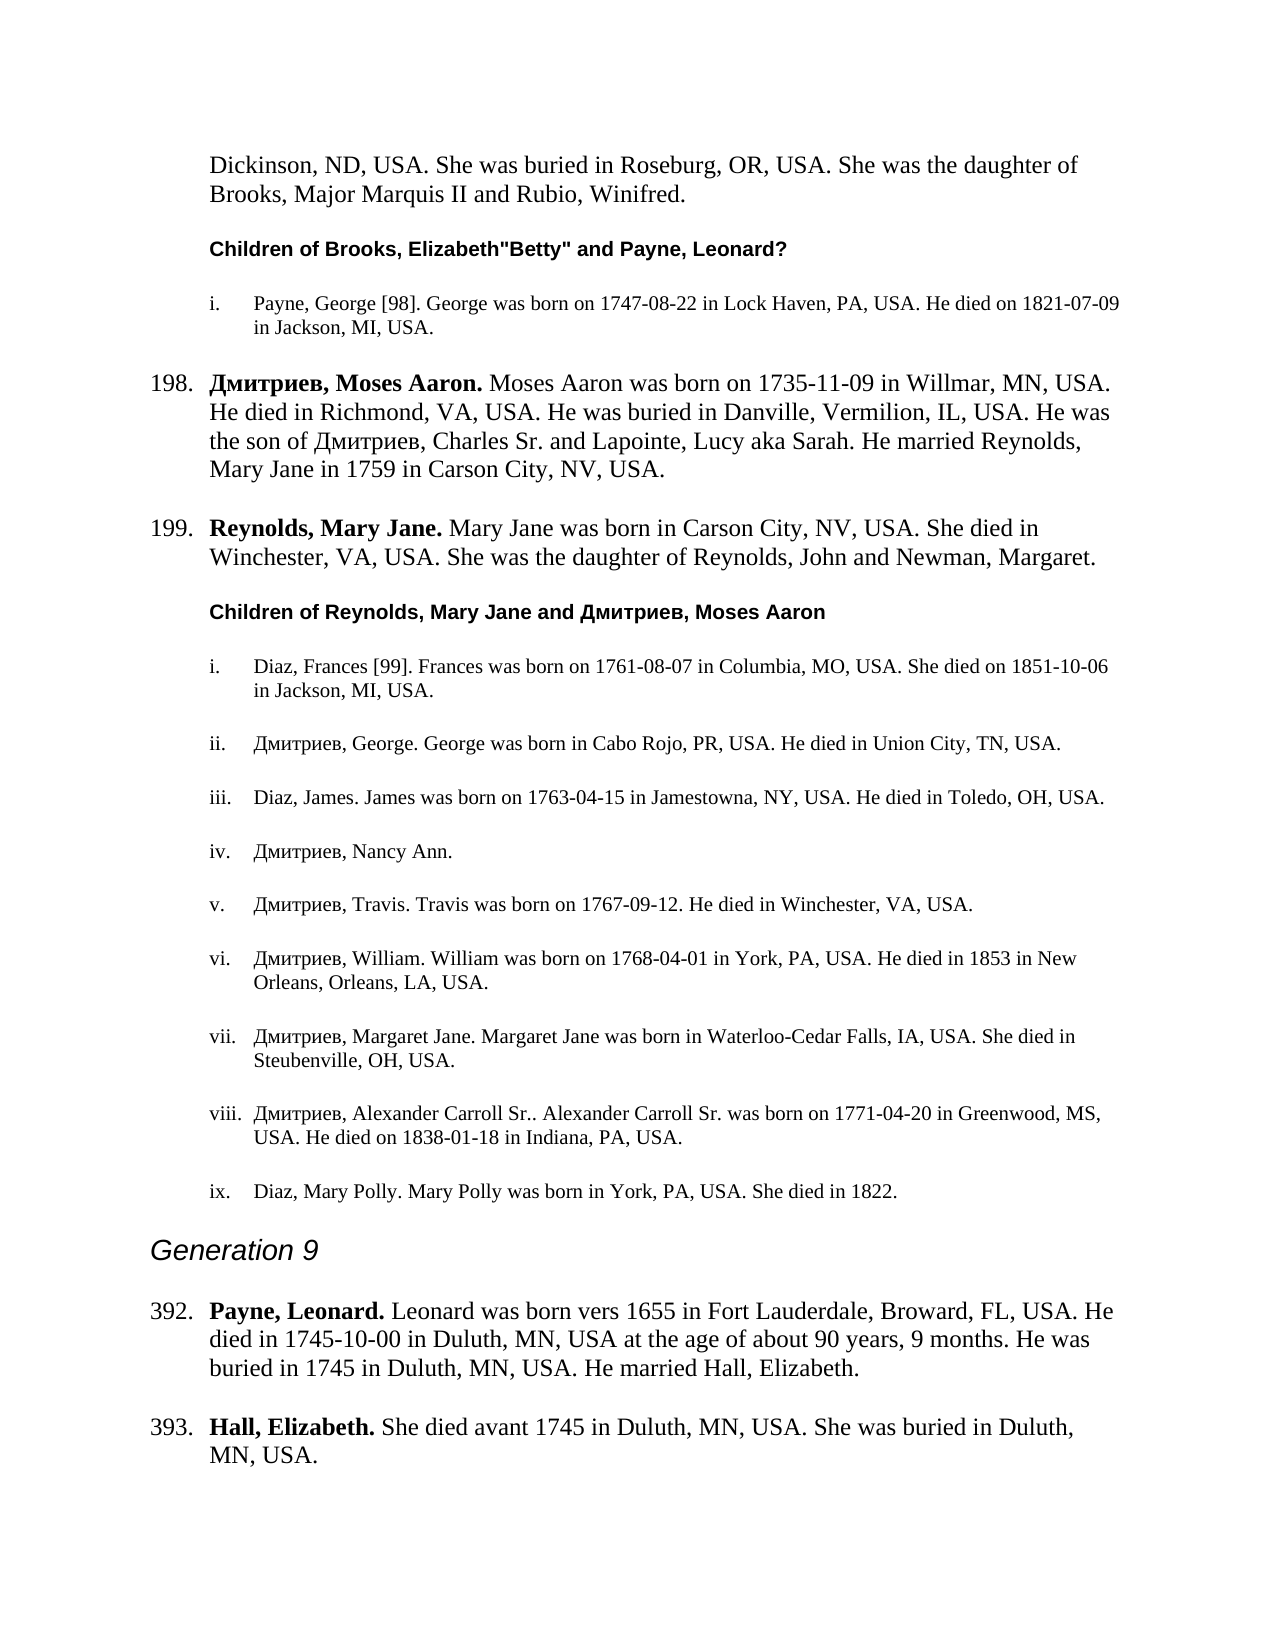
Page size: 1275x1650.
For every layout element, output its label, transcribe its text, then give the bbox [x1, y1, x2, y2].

list i. Diaz, Frances [99]. Frances was born on 1761-08-07 in Columbia, MO, USA. She died on 1851-10-06 in Jackson, MI, USA. [209, 653, 1125, 702]
list iii. Diaz, James. James was born on 1763-04-15 in Jamestowna, NY, USA. He died in Toledo, OH, USA. [209, 785, 1125, 809]
list iv. Дмитриев, Nancy Ann. [209, 838, 1125, 863]
text 199. Reynolds, Mary Jane. Mary Jane was born in Carson City, NV, USA. She died in Winchester, VA, USA. She was the daughter of Reynolds, John and Newman, Margaret. [150, 513, 1125, 570]
text 198. Дмитриев, Moses Aaron. Moses Aaron was born on 1735-11-09 in Willmar, MN, USA. He died in Richmond, VA, USA. He was buried in Danville, Vermilion, IL, USA. He was the son of Дмитриев, Charles Sr. and Lapointe, Lucy aka Sarah. He married Reynolds, Mary Jane in 1759 in Carson City, NV, USA. [150, 368, 1125, 483]
text Dickinson, ND, USA. She was buried in Roseburg, OR, USA. She was the daughter of Brooks, Major Marquis II and Rubio, Winifred. [150, 150, 1125, 207]
text 392. Payne, Leonard. Leonard was born vers 1655 in Fort Lauderdale, Broward, FL, USA. He died in 1745-10-00 in Duluth, MN, USA at the age of about 90 years, 9 months. He was buried in 1745 in Duluth, MN, USA. He married Hall, Elizabeth. [150, 1296, 1125, 1382]
list vi. Дмитриев, William. William was born on 1768-04-01 in York, PA, USA. He died in 1853 in New Orleans, Orleans, LA, USA. [209, 946, 1125, 994]
list ix. Diaz, Mary Polly. Mary Polly was born in York, PA, USA. She died in 1822. [209, 1179, 1125, 1203]
list v. Дмитриев, Travis. Travis was born on 1767-09-12. He died in Winchester, VA, USA. [209, 892, 1125, 916]
title Children of Reynolds, Mary Jane and Дмитриев, Moses Aaron [209, 600, 1125, 624]
subtitle Generation 9 [150, 1233, 1125, 1266]
list i. Payne, George [98]. George was born on 1747-08-22 in Lock Haven, PA, USA. He died on 1821-07-09 in Jackson, MI, USA. [209, 291, 1125, 339]
text 393. Hall, Elizabeth. She died avant 1745 in Duluth, MN, USA. She was buried in Duluth, MN, USA. [150, 1412, 1125, 1469]
list viii. Дмитриев, Alexander Carroll Sr.. Alexander Carroll Sr. was born on 1771-04-20 in Greenwood, MS, USA. He died on 1838-01-18 in Indiana, PA, USA. [209, 1101, 1125, 1149]
list ii. Дмитриев, George. George was born in Cabo Rojo, PR, USA. He died in Union City, TN, USA. [209, 731, 1125, 755]
title Children of Brooks, Elizabeth"Betty" and Payne, Leonard? [209, 237, 1125, 261]
list vii. Дмитриев, Margaret Jane. Margaret Jane was born in Waterloo-Cedar Falls, IA, USA. She died in Steubenville, OH, USA. [209, 1023, 1125, 1072]
